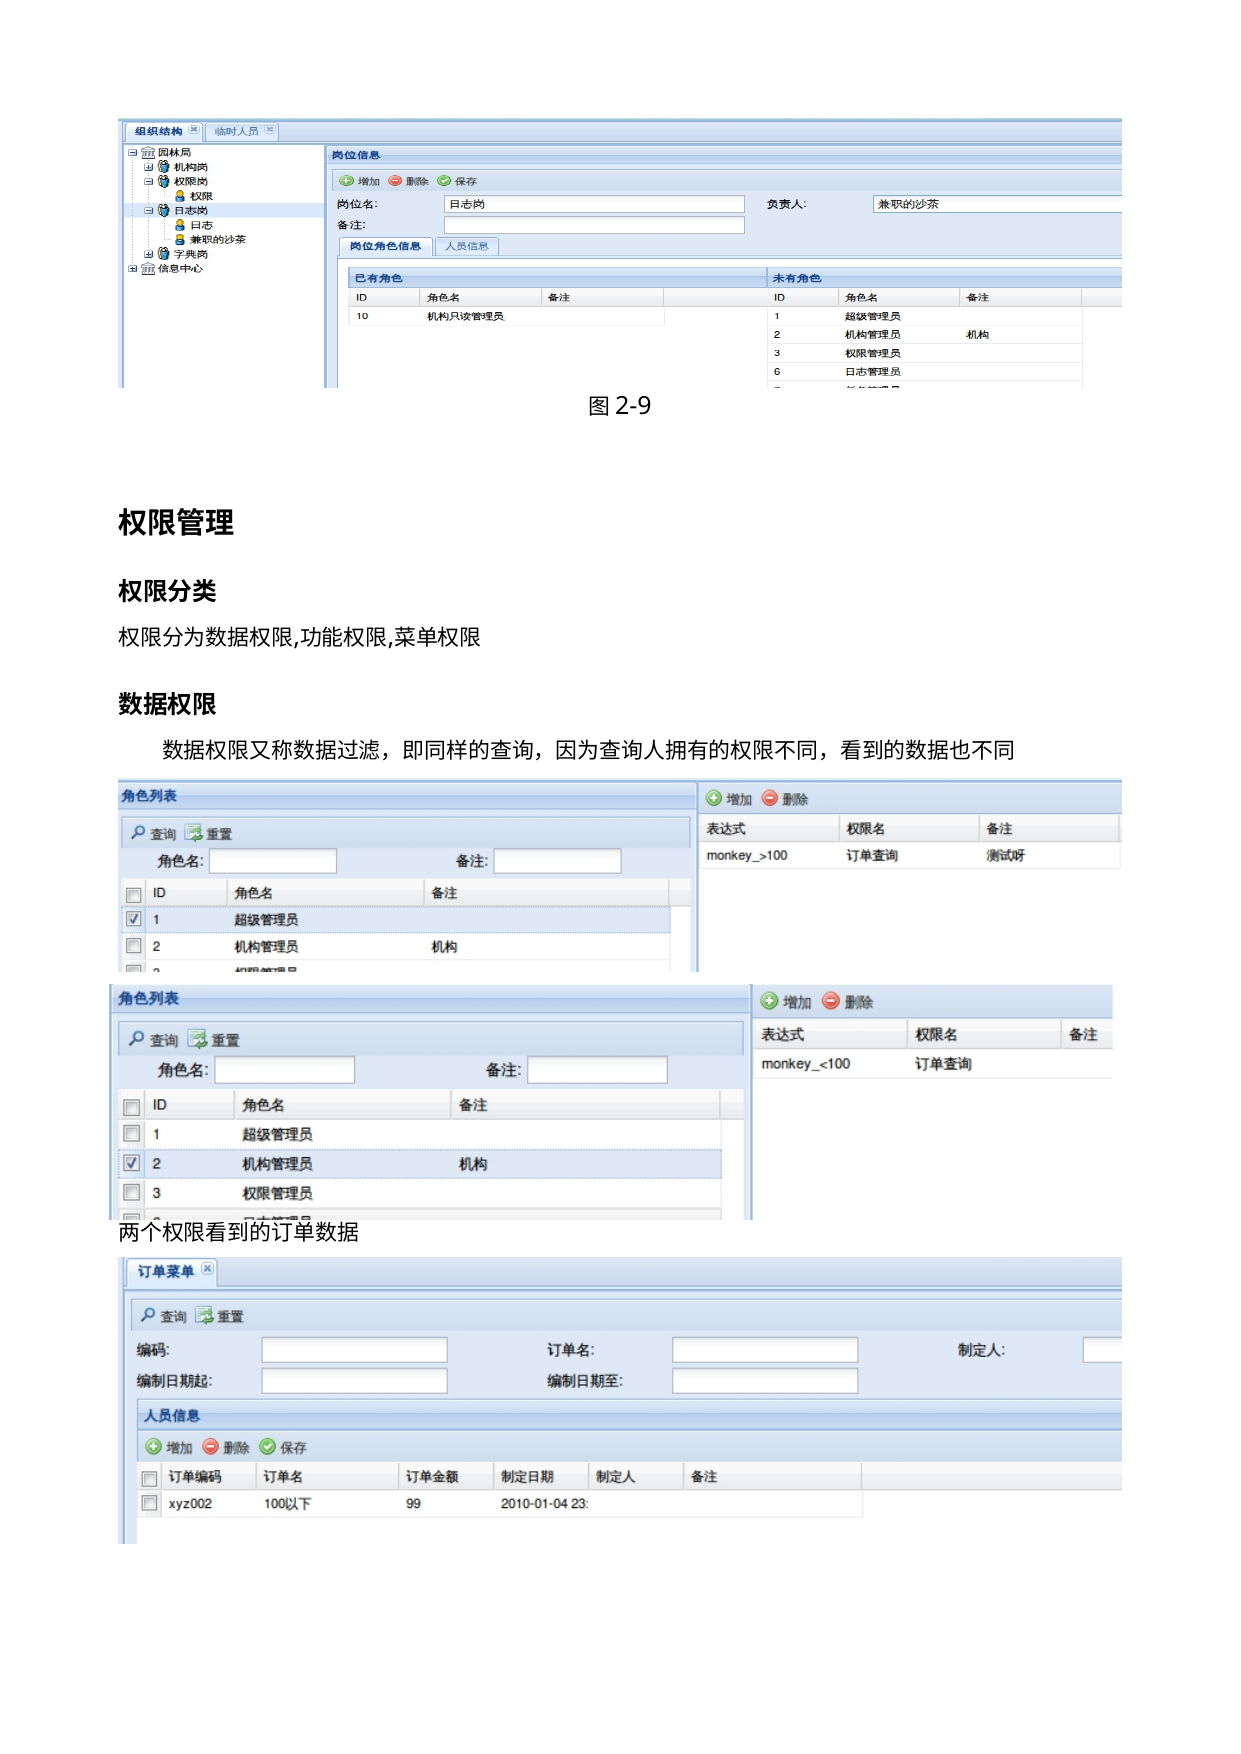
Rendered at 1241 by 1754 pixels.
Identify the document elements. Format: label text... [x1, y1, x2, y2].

picture [108, 984, 1113, 1220]
text 权限分为数据权限,功能权限,菜单权限 [118, 619, 1122, 653]
picture [118, 778, 1122, 972]
text 两个权限看到的订单数据 [118, 972, 1122, 1245]
text 图2-9 [118, 388, 1122, 422]
subtitle 权限分类 [118, 578, 1122, 606]
picture [118, 118, 1122, 388]
subtitle 权限管理 [118, 506, 1122, 540]
subtitle 数据权限 [118, 691, 1122, 719]
picture [118, 1257, 1122, 1544]
text 数据权限又称数据过滤，即同样的查询，因为查询人拥有的权限不同，看到的数据也不同 [118, 732, 1122, 766]
